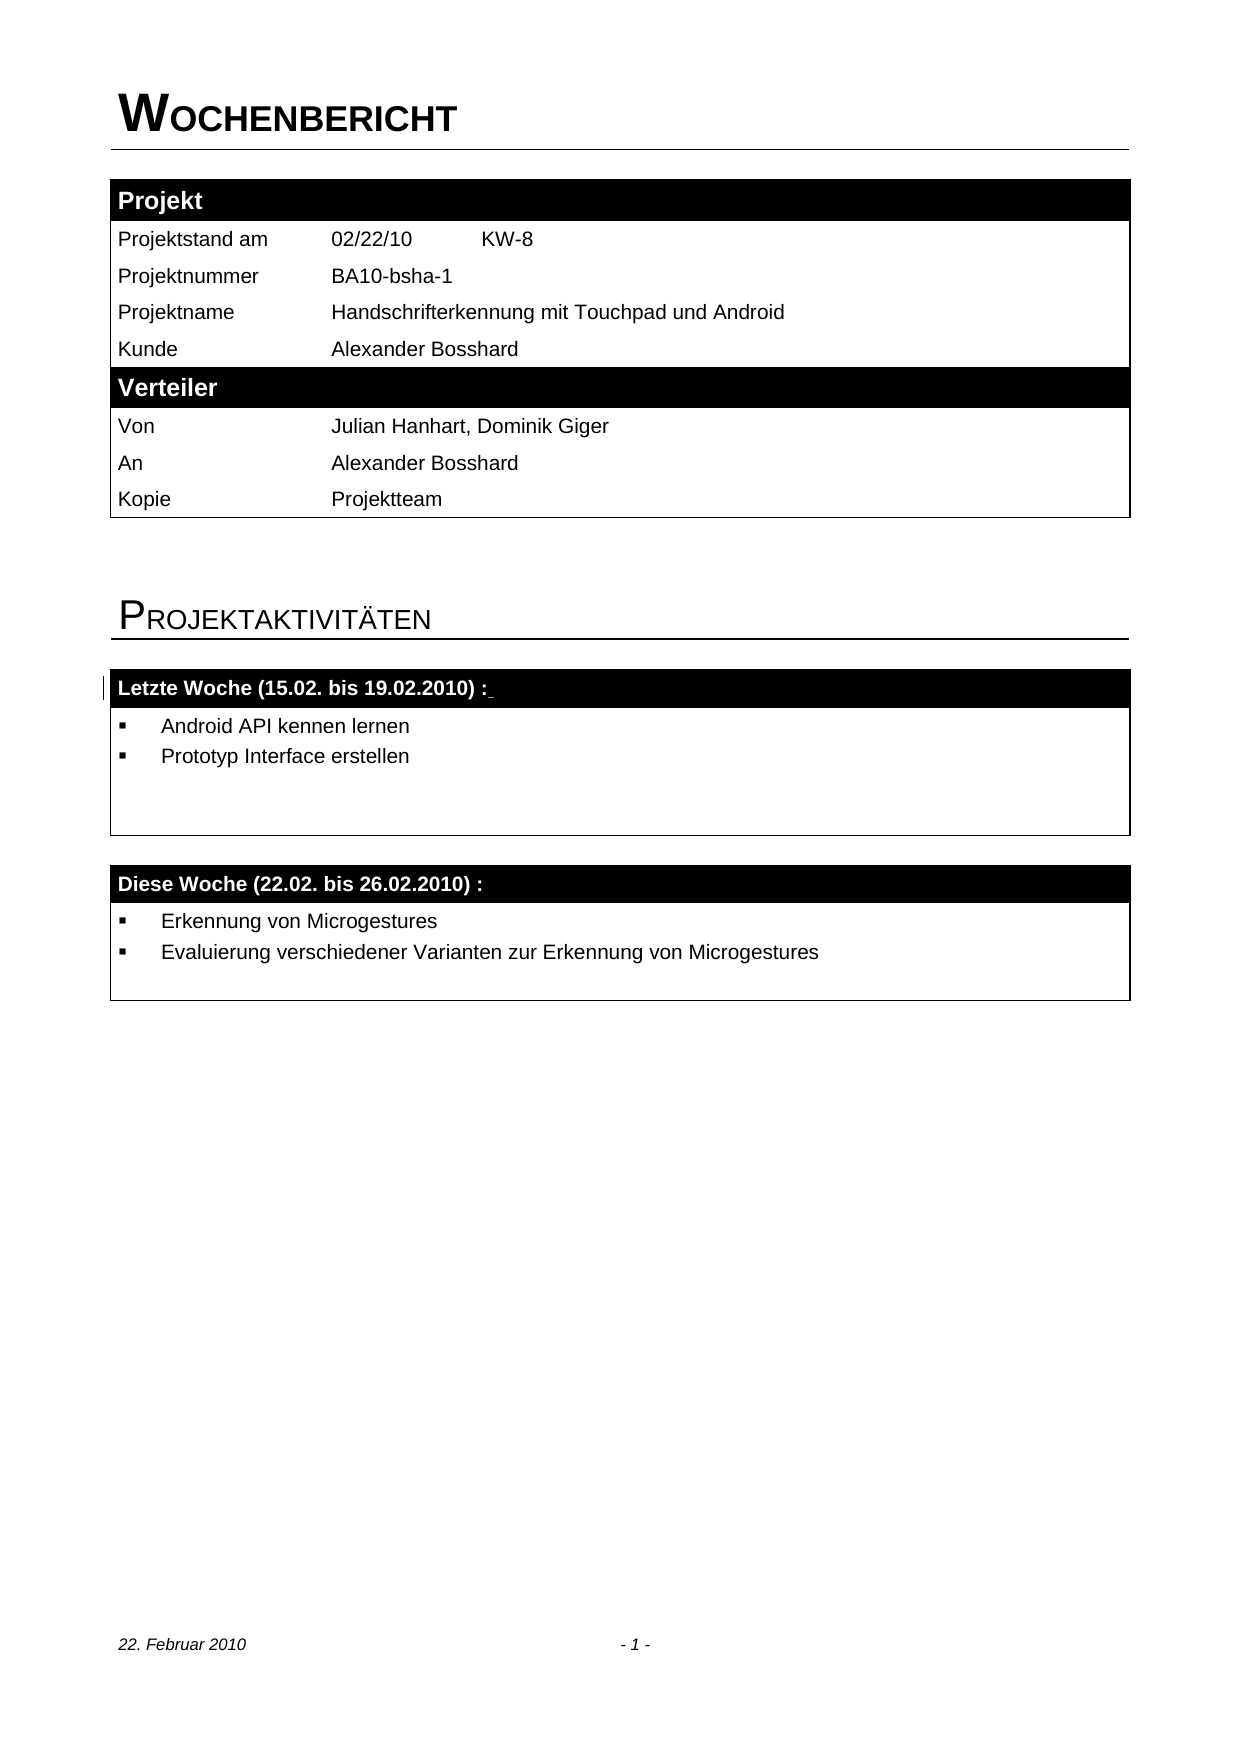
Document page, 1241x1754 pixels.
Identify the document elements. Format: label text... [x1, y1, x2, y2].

table_cell Von [111, 408, 324, 444]
table_cell Erkennung von Microgestures Evaluierung verschiedener Varianten zur Erkennung von Microgestures [111, 903, 1129, 1000]
table_cell Alexander Bosshard [324, 444, 1129, 481]
table_cell Projektname [111, 294, 324, 330]
table_cell An [111, 444, 324, 481]
table_cell Projektteam [324, 481, 1129, 517]
table_cell Julian Hanhart, Dominik Giger [324, 408, 1129, 444]
table_header [531, 590, 1129, 638]
table_cell Alexander Bosshard [324, 330, 1129, 367]
table_cell KW-8 [474, 221, 1129, 257]
table_cell 22.02.10 [324, 221, 474, 257]
table_cell Kopie [111, 481, 324, 517]
table_cell Verteiler [111, 367, 1129, 408]
table_header Projektaktivitäten [111, 590, 531, 638]
table_header Diese Woche (22.02. bis 26.02.2010) : [111, 866, 1129, 902]
table_cell Projektstand am [111, 221, 324, 257]
table_cell BA10-bsha-1 [324, 257, 1129, 294]
table_cell Kunde [111, 330, 324, 367]
table_header Projekt [111, 180, 1129, 221]
table_cell Android API kennen lernen Prototyp Interface erstellen [111, 708, 1129, 835]
table_cell Projektnummer [111, 257, 324, 294]
table_header Letzte Woche (15.02. bis 19.02.2010) : [111, 670, 1129, 706]
table_cell Handschrifterkennung mit Touchpad und Android [324, 294, 1129, 330]
